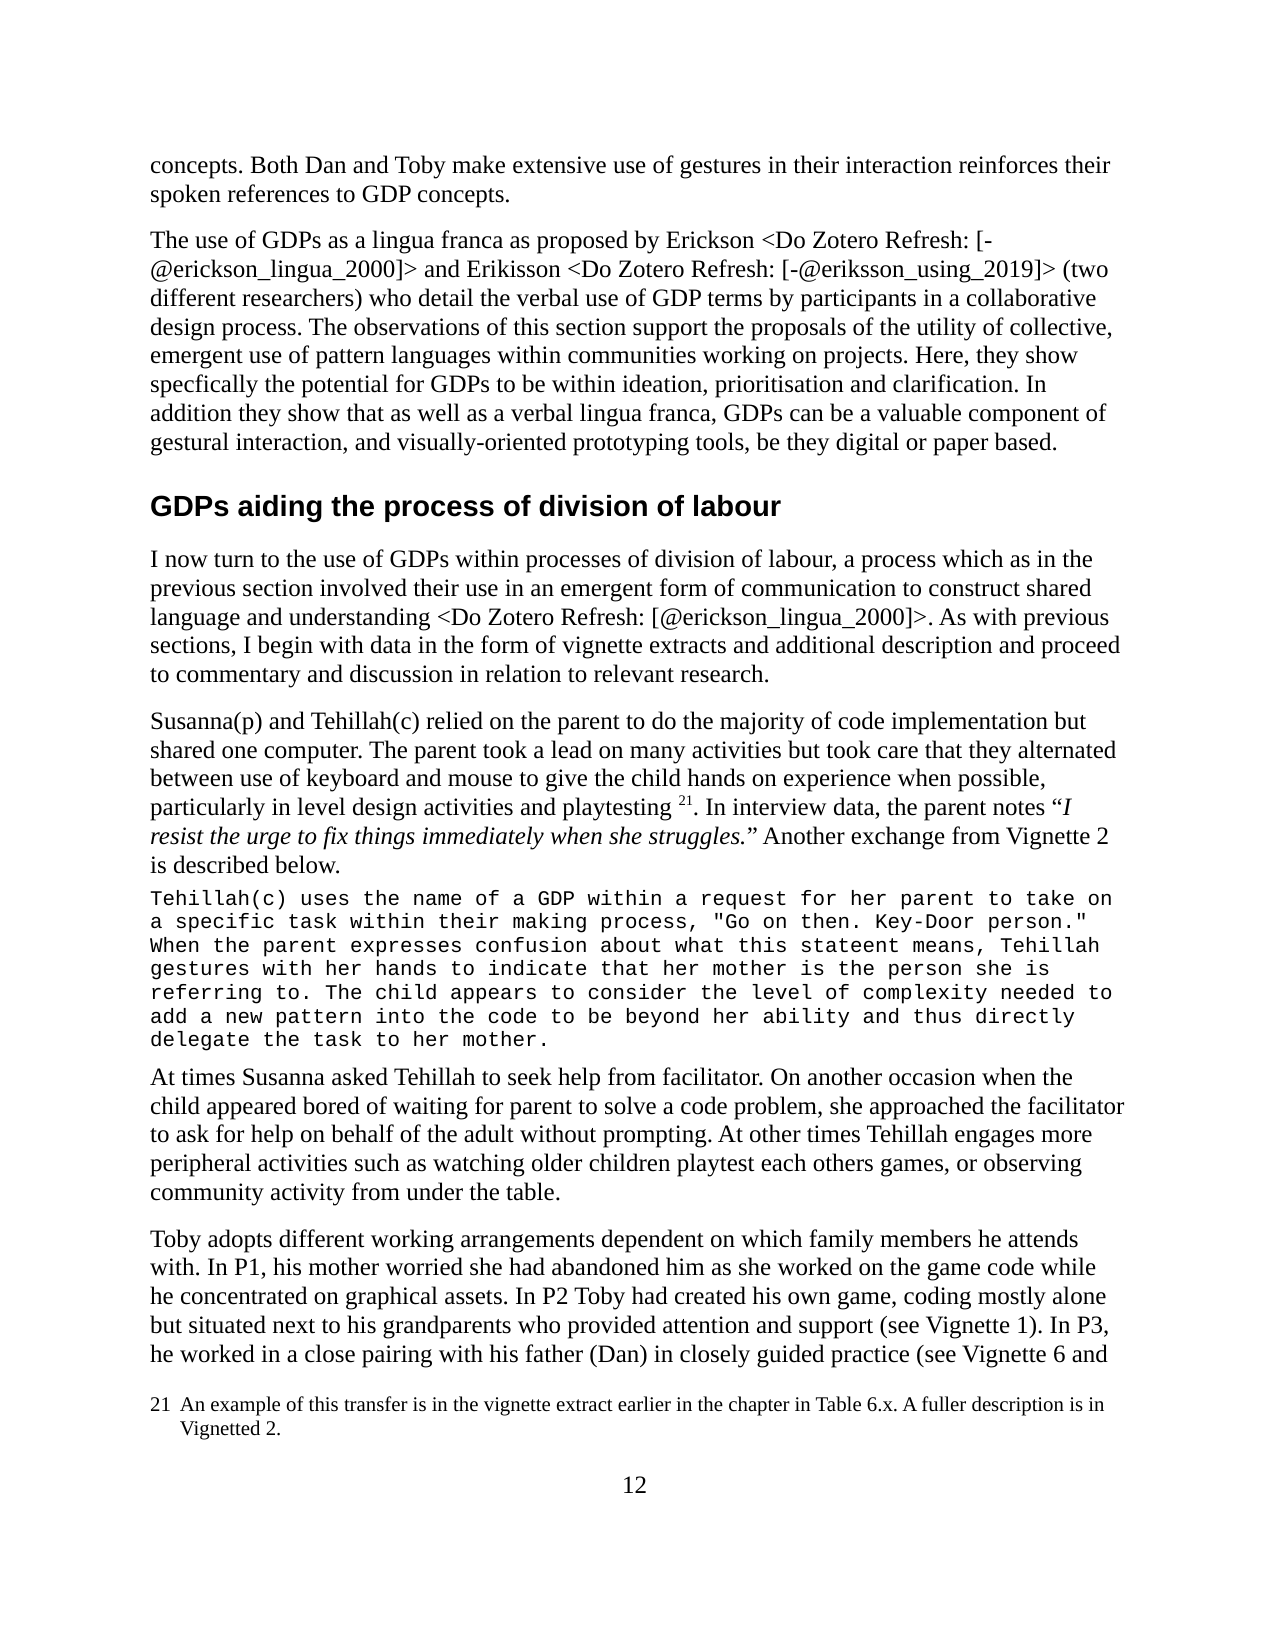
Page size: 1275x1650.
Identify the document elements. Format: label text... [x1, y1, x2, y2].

text I now turn to the use of GDPs within processes of division of labour, a process which as in the previous section involved their use in an emergent form of communication to construct shared language and understanding <Do Zotero Refresh: [@erickson_lingua_2000]>. As with previous sections, I begin with data in the form of vignette extracts and additional description and proceed to commentary and discussion in relation to relevant research. [150, 544, 1125, 688]
text Susanna(p) and Tehillah(c) relied on the parent to do the majority of code implementation but shared one computer. The parent took a lead on many activities but took care that they alternated between use of keyboard and mouse to give the child hands on experience when possible, particularly in level design activities and playtesting . In interview data, the parent notes “I resist the urge to fix things immediately when she struggles.” Another exchange from Vignette 2 is described below. [150, 706, 1125, 878]
text An example of this transfer is in the vignette extract earlier in the chapter in Table 6.x. A fuller description is in Vignetted 2. [150, 1392, 1125, 1440]
text At times Susanna asked Tehillah to seek help from facilitator. On another occasion when the child appeared bored of waiting for parent to solve a code problem, she approached the facilitator to ask for help on behalf of the adult without prompting. At other times Tehillah engages more peripheral activities such as watching older children playtest each others games, or observing community activity from under the table. [150, 1062, 1125, 1206]
subtitle GDPs aiding the process of division of labour [150, 489, 1125, 523]
text Tehillah(c) uses the name of a GDP within a request for her parent to take on a specific task within their making process, "Go on then. Key-Door person." When the parent expresses confusion about what this stateent means, Tehillah gestures with her hands to indicate that her mother is the person she is referring to. The child appears to consider the level of complexity needed to add a new pattern into the code to be beyond her ability and thus directly delegate the task to her mother. [150, 887, 1125, 1053]
text The use of GDPs as a lingua franca as proposed by Erickson <Do Zotero Refresh: [-@erickson_lingua_2000]> and Erikisson <Do Zotero Refresh: [-@eriksson_using_2019]> (two different researchers) who detail the verbal use of GDP terms by participants in a collaborative design process. The observations of this section support the proposals of the utility of collective, emergent use of pattern languages within communities working on projects. Here, they show specfically the potential for GDPs to be within ideation, prioritisation and clarification. In addition they show that as well as a verbal lingua franca, GDPs can be a valuable component of gestural interaction, and visually-oriented prototyping tools, be they digital or paper based. [150, 225, 1125, 455]
text concepts. Both Dan and Toby make extensive use of gestures in their interaction reinforces their spoken references to GDP concepts. [150, 150, 1125, 207]
text Toby adopts different working arrangements dependent on which family members he attends with. In P1, his mother worried she had abandoned him as she worked on the game code while he concentrated on graphical assets. In P2 Toby had created his own game, coding mostly alone but situated next to his grandparents who provided attention and support (see Vignette 1). In P3, he worked in a close pairing with his father (Dan) in closely guided practice (see Vignette 6 and [150, 1224, 1125, 1367]
